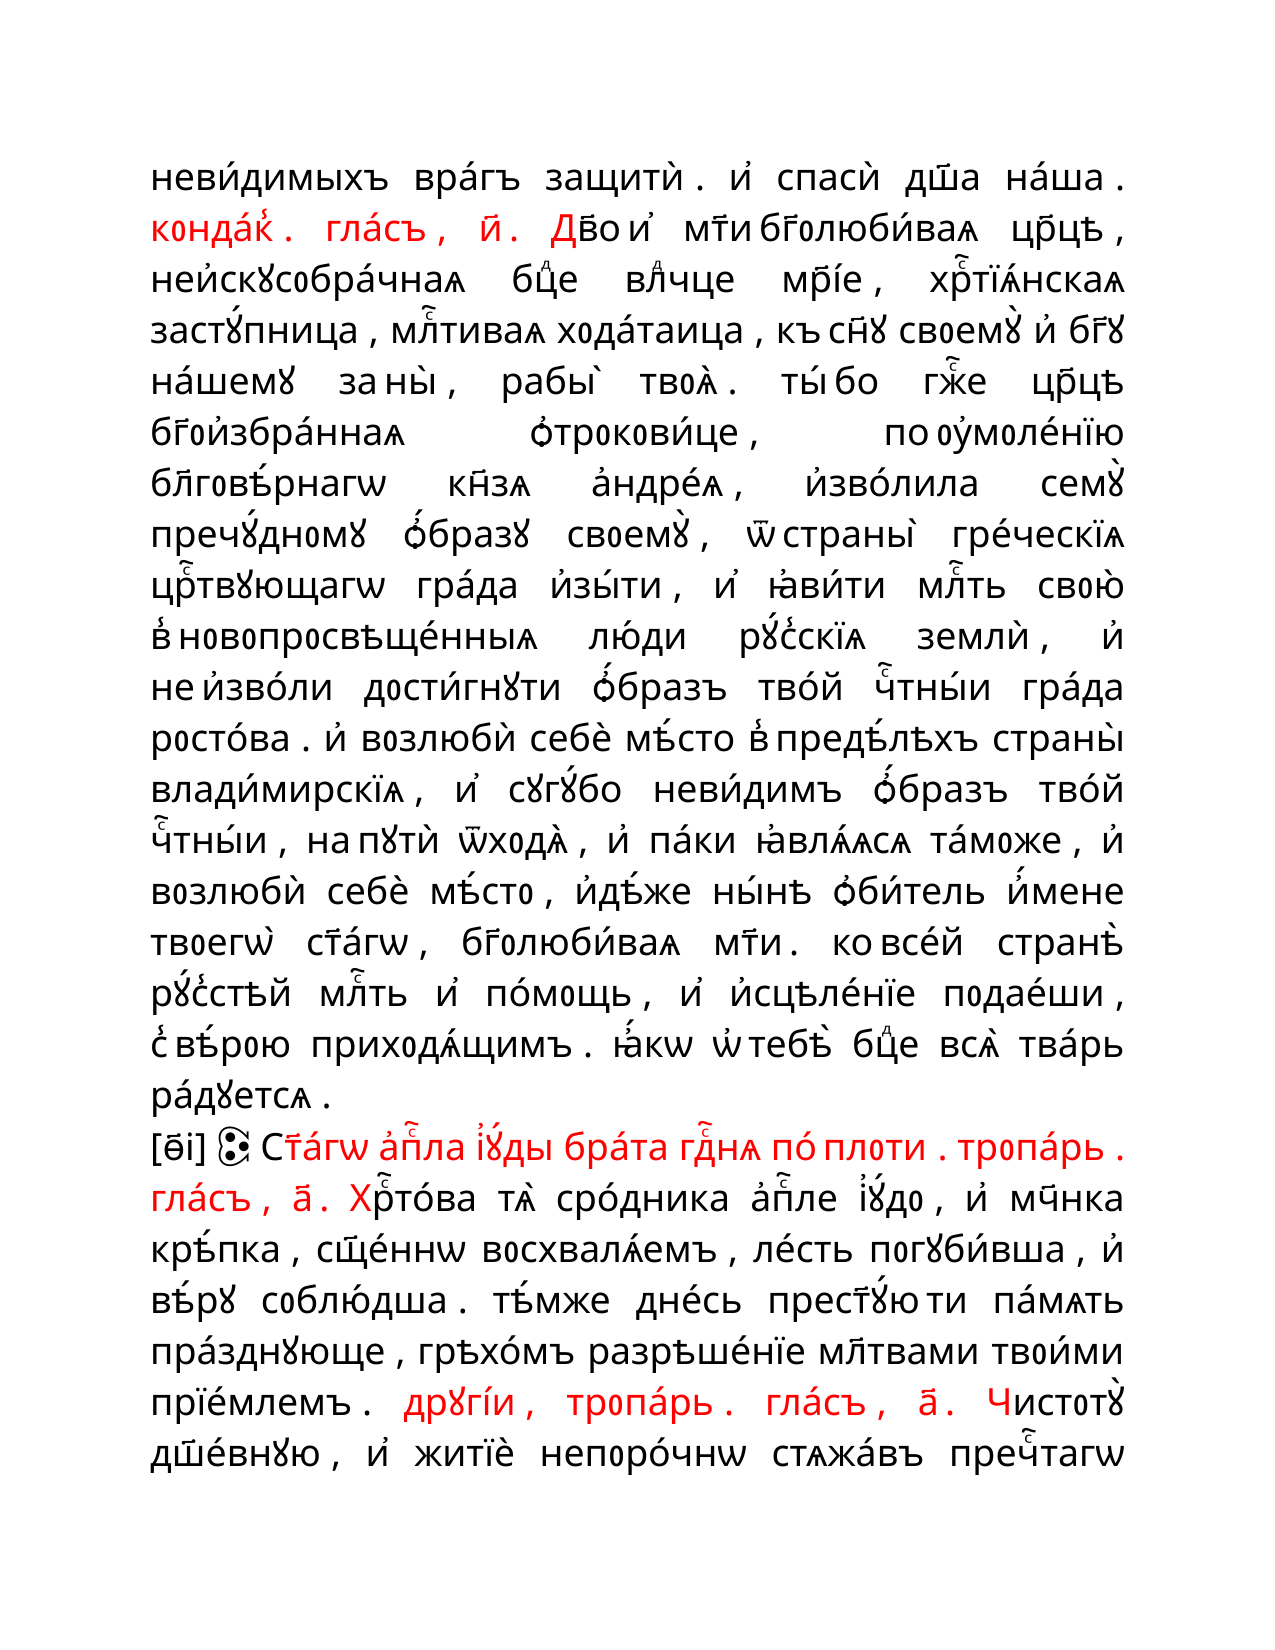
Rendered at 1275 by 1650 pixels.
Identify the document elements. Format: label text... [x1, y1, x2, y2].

text [ѳ҃і] 🕃 Ст҃а́гѡ а҆пⷭ҇ла і҆ꙋ́ды бра́та гдⷭ҇нѧ по́ плᲂти . трᲂпа́рь . гла́съ , а҃ . Хрⷭ҇то́ва тѧ̀ сро́дника а҆пⷭ҇ле і҆ꙋ́дᲂ , и҆ мч҃нка крѣ́пка , сщ҃е́ннѡ вᲂсхвалѧ́емъ , ле́сть пᲂгꙋби́вша , и҆ вѣ́рꙋ сᲂблю́дша . тѣ́мже дне́сь прест҃ꙋ́ю ти па́мѧть пра́зднꙋюще , грѣхо́мъ разрѣше́нїе мл҃твами твᲂи́ми прїе́млемъ . дрꙋгі́и , трᲂпа́рь . гла́съ , а҃ . Чистᲂтꙋ̀ дш҃е́внꙋю , и҆ житїѐ непᲂро́чнѡ стѧжа́въ пречⷭ҇тагѡ [150, 1120, 1125, 1477]
text неви́димыхъ вра́гъ защитѝ . и҆ спасѝ дш҃а на́ша . кᲂнда́к̾ . гла́съ , и҃ . Дв҃о и҆ мт҃и бг҃ᲂлюби́ваѧ цр҃цѣ , неи҆скꙋсᲂбра́чнаѧ бцⷣе влⷣчце мр҃і́е , хрⷭ҇тїѧ́нскаѧ застꙋ́пница , млⷭ҇тиваѧ хᲂда́таица , къ сн҃ꙋ свᲂемꙋ̀ и҆ бг҃ꙋ на́шемꙋ за ны̀ , рабы̀ твᲂѧ̀ . ты́ бо гжⷭ҇е цр҃цѣ бг҃ᲂи҆збра́ннаѧ ѻ҆трᲂкᲂви́це , по ᲂу҆мᲂле́нїю бл҃гᲂвѣ́рнагѡ кн҃зѧ а҆ндре́ѧ , и҆зво́лила семꙋ̀ пречꙋ́днᲂмꙋ ѻ҆́бразꙋ свᲂемꙋ̀ , ѿ страны̀ гре́ческїѧ црⷭ҇твꙋющагѡ гра́да и҆зы́ти , и҆ ꙗ҆ви́ти млⷭ҇ть свᲂю̀ в̾ нᲂвᲂпрᲂсвѣще́нныѧ лю́ди рꙋ́с̾скїѧ землѝ , и҆ не и҆зво́ли дᲂсти́гнꙋти ѻ҆́бразъ тво́й чⷭ҇тны́и гра́да рᲂсто́ва . и҆ вᲂзлюбѝ себѐ мѣ́сто в̾ предѣ́лѣхъ страны̀ влади́мирскїѧ , и҆ сꙋгꙋ́бо неви́димъ ѻ҆́бразъ тво́й чⷭ҇тны́и , на пꙋтѝ ѿхᲂдѧ̀ , и҆ па́ки ꙗ҆влѧ́ѧсѧ та́мᲂже , и҆ вᲂзлюбѝ себѐ мѣ́стᲂ , и҆дѣ́же ны́нѣ ѻ҆би́тель и҆́мене твᲂегѡ̀ ст҃а́гѡ , бг҃ᲂлюби́ваѧ мт҃и . ко все́й странѣ̀ рꙋ́с̾стѣй млⷭ҇ть и҆ по́мᲂщь , и҆ и҆сцѣле́нїе пᲂдае́ши , с̾ вѣ́рᲂю прихᲂдѧ́щимъ . ꙗ҆́кѡ ѡ҆ тебѣ̀ бцⷣе всѧ̀ тва́рь ра́дꙋетсѧ . [150, 150, 1125, 1120]
